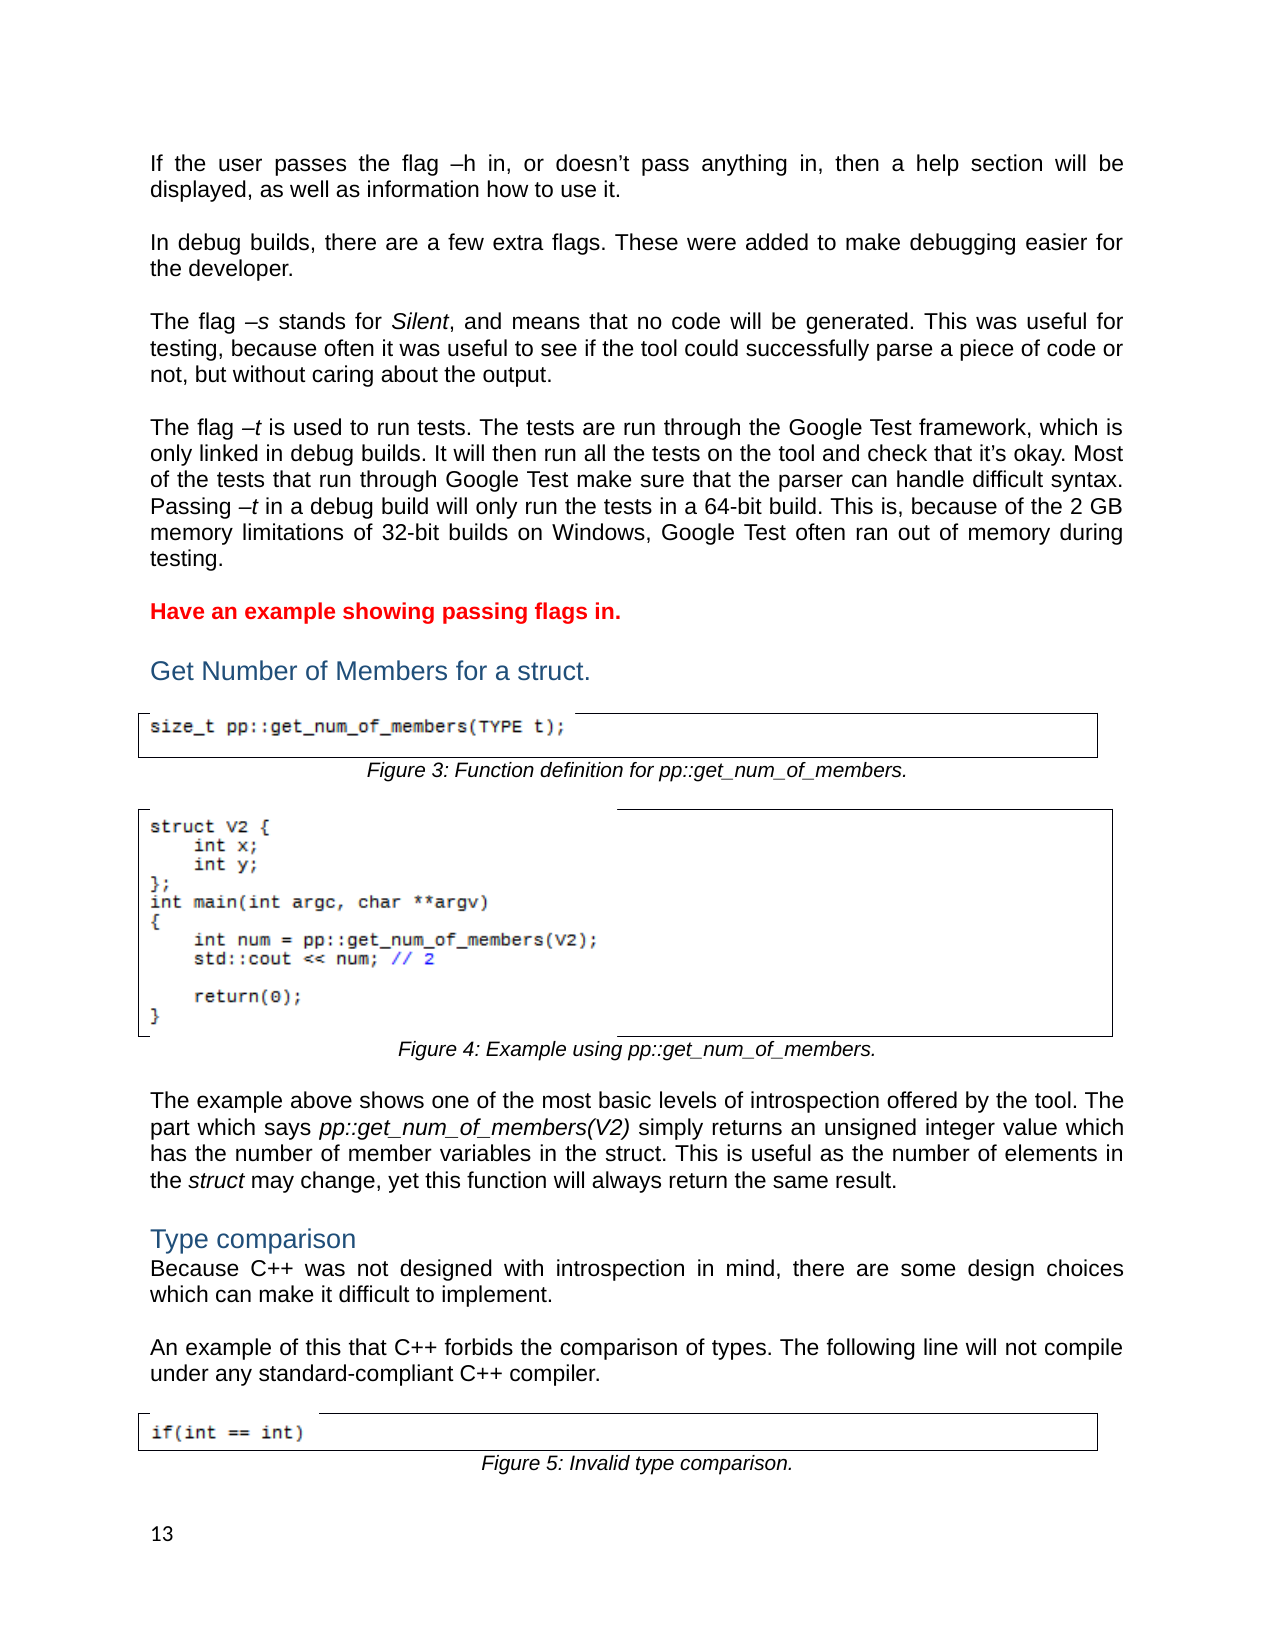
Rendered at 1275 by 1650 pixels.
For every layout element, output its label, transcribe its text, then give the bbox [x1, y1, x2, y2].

text The flag –s stands for Silent, and means that no code will be generated. This was useful for testing, because often it was useful to see if the tool could successfully parse a piece of code or not, but without caring about the output. [150, 308, 1125, 387]
table_header [139, 810, 150, 1036]
text Have an example showing passing flags in. [150, 598, 1125, 624]
text The example above shows one of the most basic levels of introspection offered by the tool. The part which says pp::get_num_of_members(V2) simply returns an unsigned integer value which has the number of member variables in the struct. This is useful as the number of elements in the struct may change, yet this function will always return the same result. [150, 1087, 1125, 1193]
text An example of this that C++ forbids the comparison of types. The following line will not compile under any standard-compliant C++ compiler. [150, 1334, 1125, 1386]
text Figure 5: Invalid type comparison. [150, 1451, 1125, 1475]
picture [150, 1413, 319, 1450]
text If the user passes the flag –h in, or doesn’t pass anything in, then a help section will be displayed, as well as information how to use it. [150, 150, 1125, 203]
picture [150, 809, 618, 1037]
table_header [618, 810, 1112, 1036]
text In debug builds, there are a few extra flags. These were added to make debugging easier for the developer. [150, 229, 1125, 282]
table_header [139, 1414, 150, 1450]
text Because C++ was not designed with introspection in mind, there are some design choices which can make it difficult to implement. [150, 1255, 1125, 1307]
table_header [319, 1414, 1097, 1450]
text Figure 3: Function definition for pp::get_num_of_members. [150, 758, 1125, 782]
picture [150, 713, 575, 744]
subtitle Type comparison [150, 1223, 1125, 1255]
text Figure 4: Example using pp::get_num_of_members. [150, 1037, 1125, 1061]
table_header [139, 714, 1097, 757]
text The flag –t is used to run tests. The tests are run through the Google Test framework, which is only linked in debug builds. It will then run all the tests on the tool and check that it’s okay. Most of the tests that run through Google Test make sure that the parser can handle difficult syntax. Passing –t in a debug build will only run the tests in a 64-bit build. This is, because of the 2 GB memory limitations of 32-bit builds on Windows, Google Test often ran out of memory during testing. [150, 413, 1125, 572]
subtitle Get Number of Members for a struct. [150, 655, 1125, 686]
